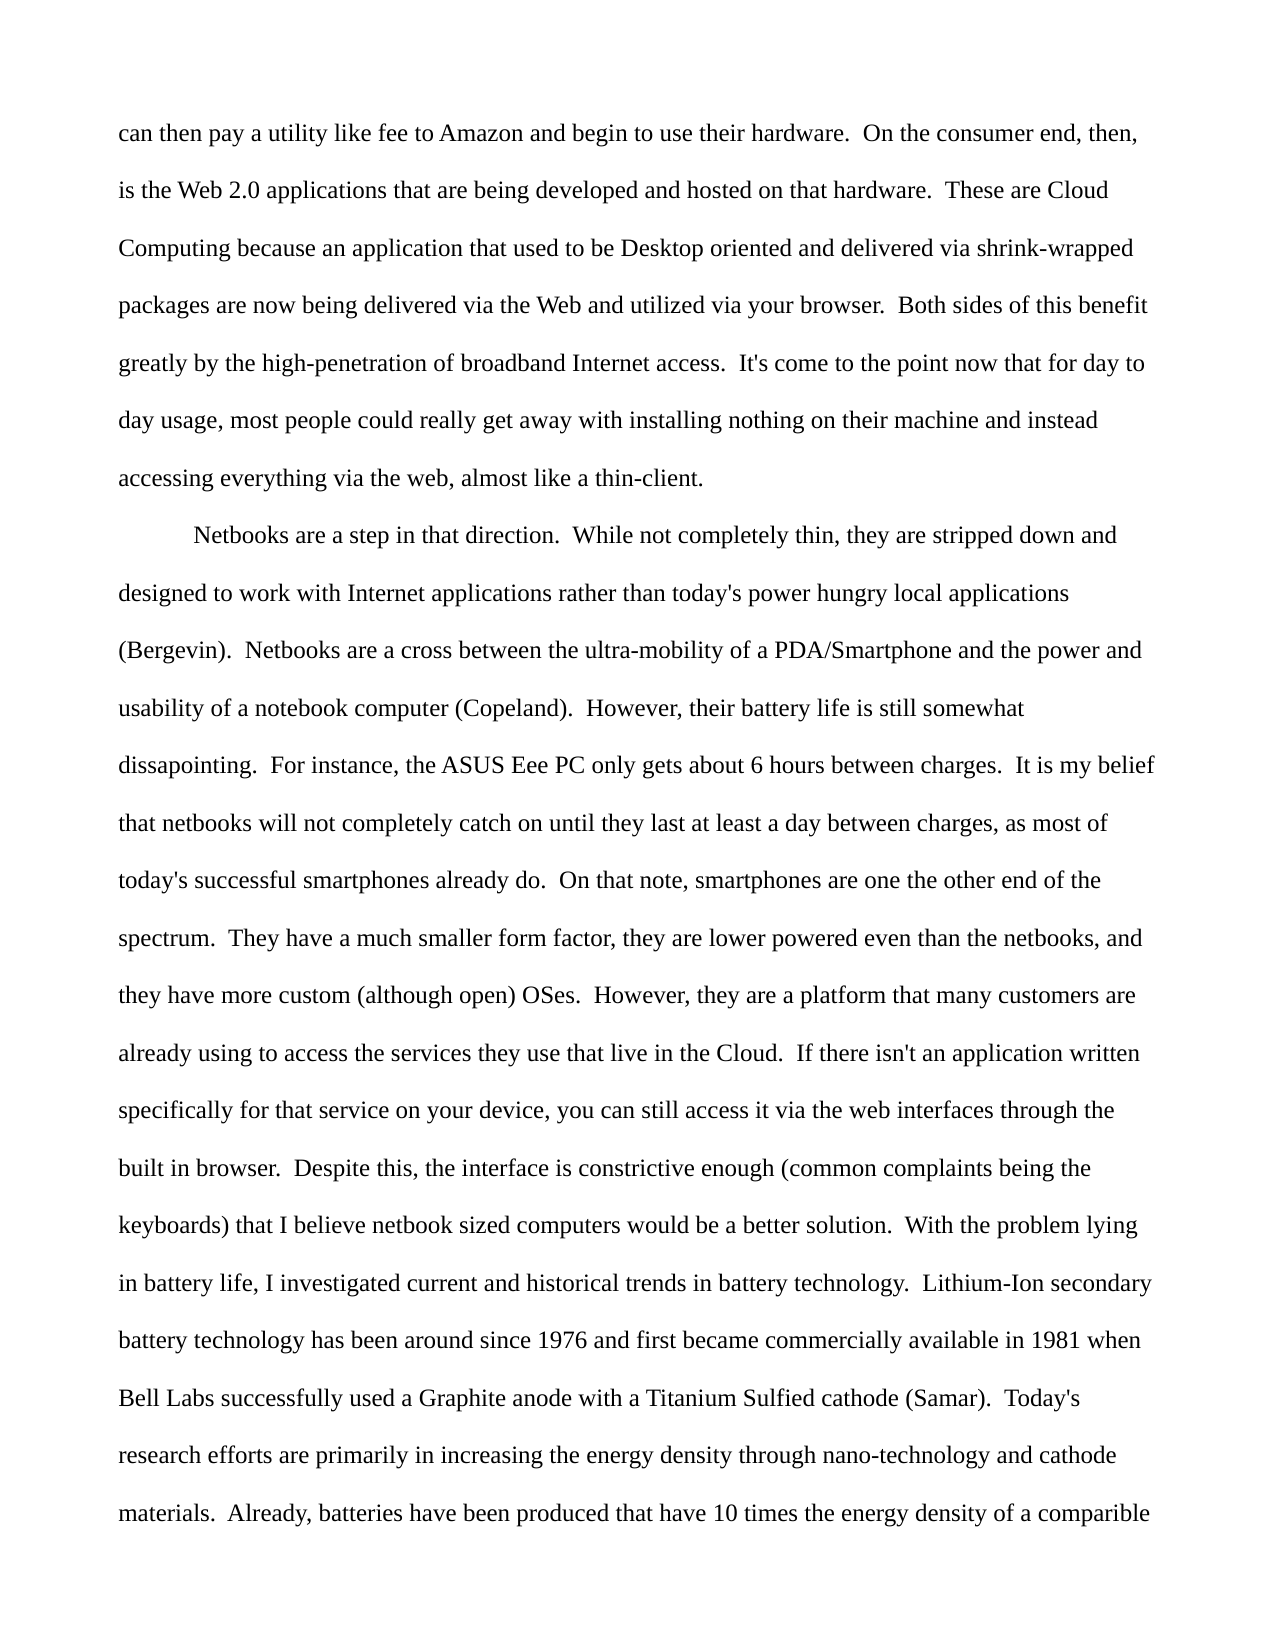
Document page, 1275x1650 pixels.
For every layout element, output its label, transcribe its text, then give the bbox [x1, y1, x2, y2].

text can then pay a utility like fee to Amazon and begin to use their hardware. On the consumer end, then, is the Web 2.0 applications that are being developed and hosted on that hardware. These are Cloud Computing because an application that used to be Desktop oriented and delivered via shrink-wrapped packages are now being delivered via the Web and utilized via your browser. Both sides of this benefit greatly by the high-penetration of broadband Internet access. It's come to the point now that for day to day usage, most people could really get away with installing nothing on their machine and instead accessing everything via the web, almost like a thin-client. [118, 118, 1157, 492]
text Netbooks are a step in that direction. While not completely thin, they are stripped down and designed to work with Internet applications rather than today's power hungry local applications (Bergevin). Netbooks are a cross between the ultra-mobility of a PDA/Smartphone and the power and usability of a notebook computer (Copeland). However, their battery life is still somewhat dissapointing. For instance, the ASUS Eee PC only gets about 6 hours between charges. It is my belief that netbooks will not completely catch on until they last at least a day between charges, as most of today's successful smartphones already do. On that note, smartphones are one the other end of the spectrum. They have a much smaller form factor, they are lower powered even than the netbooks, and they have more custom (although open) OSes. However, they are a platform that many customers are already using to access the services they use that live in the Cloud. If there isn't an application written specifically for that service on your device, you can still access it via the web interfaces through the built in browser. Despite this, the interface is constrictive enough (common complaints being the keyboards) that I believe netbook sized computers would be a better solution. With the problem lying in battery life, I investigated current and historical trends in battery technology. Lithium-Ion secondary battery technology has been around since 1976 and first became commercially available in 1981 when Bell Labs successfully used a Graphite anode with a Titanium Sulfied cathode (Samar). Today's research efforts are primarily in increasing the energy density through nano-technology and cathode materials. Already, batteries have been produced that have 10 times the energy density of a comparible [118, 521, 1157, 1527]
